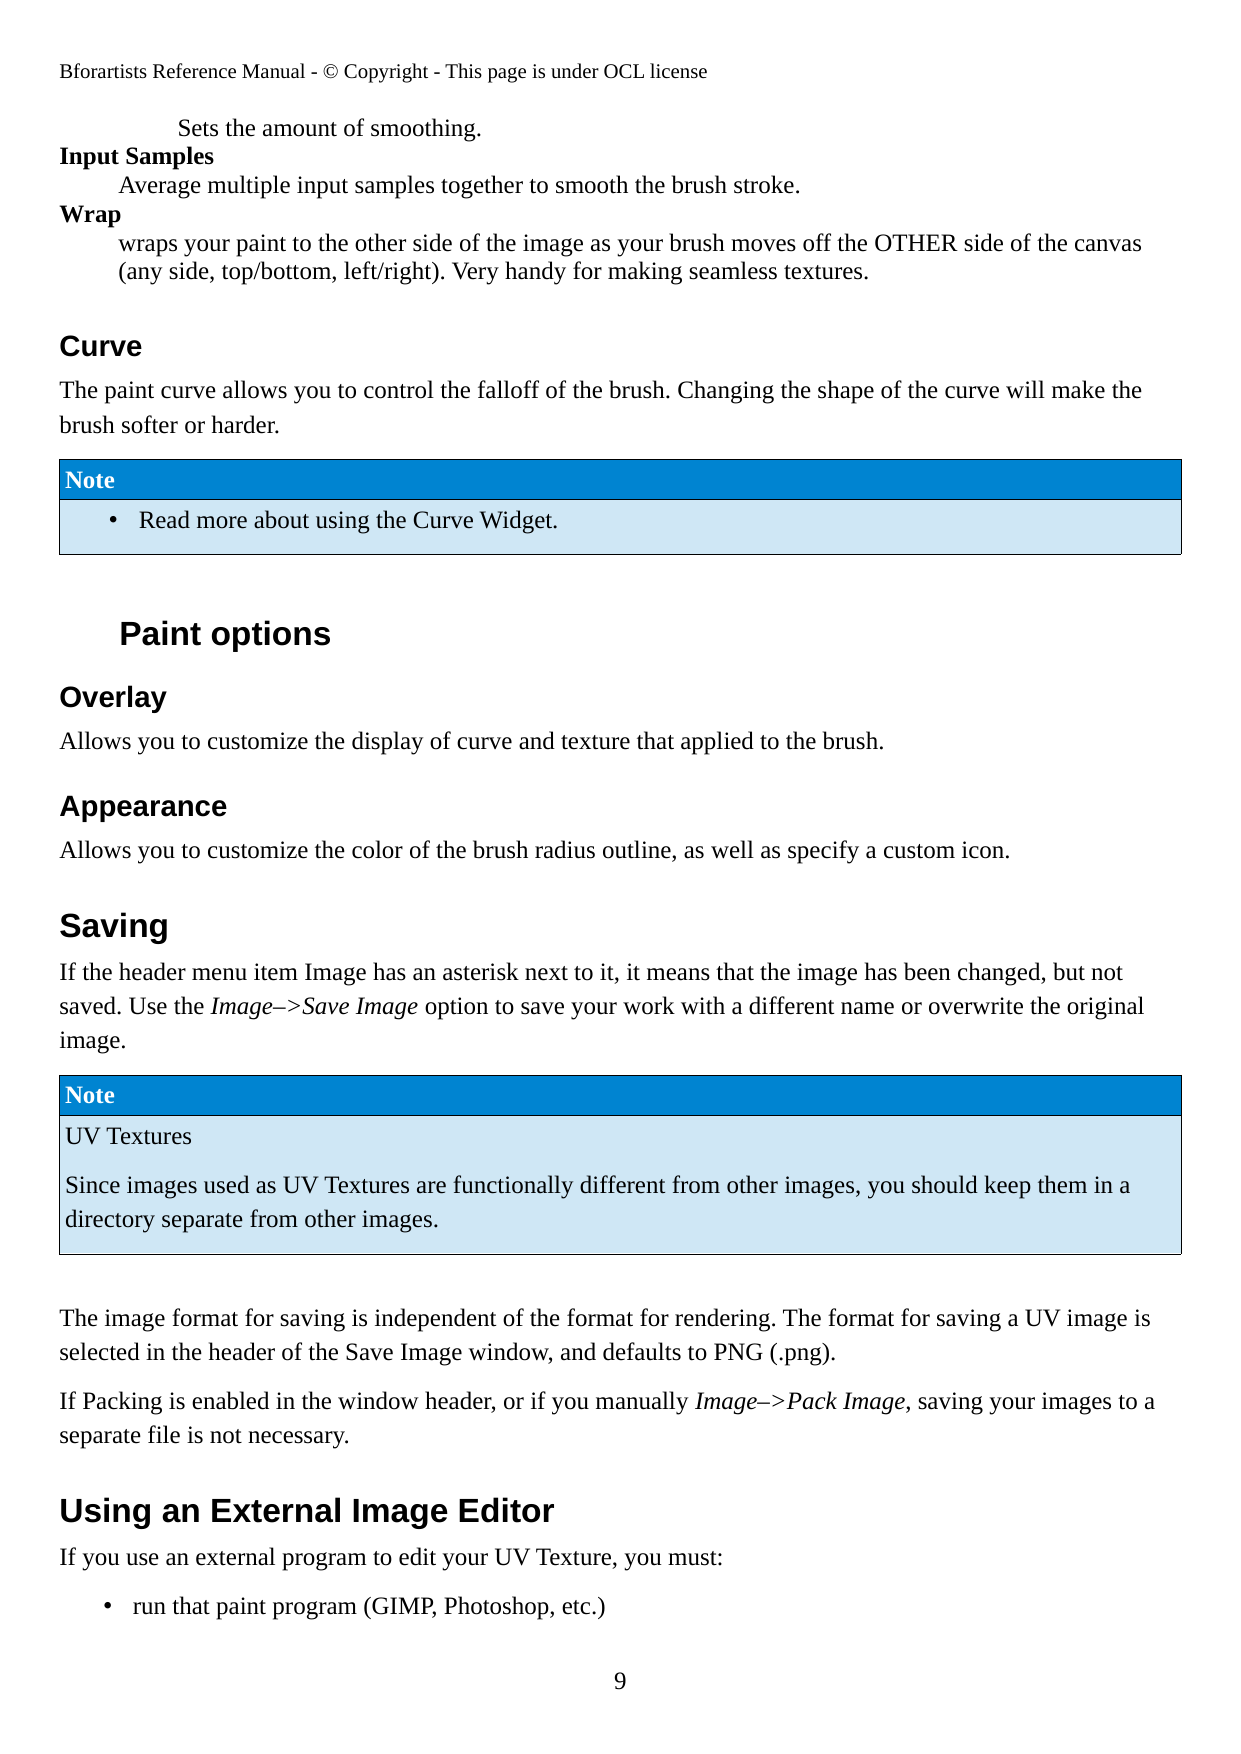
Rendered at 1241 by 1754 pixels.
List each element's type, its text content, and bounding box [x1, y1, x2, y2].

subtitle Curve [59, 329, 1181, 363]
text If Packing is enabled in the window header, or if you manually Image–>Pack Image, saving your images to a separate file is not necessary. [59, 1386, 1181, 1449]
subtitle Input Samples [59, 141, 1181, 170]
list Average multiple input samples together to smooth the brush stroke. [118, 170, 1181, 199]
list run that paint program (GIMP, Photoshop, etc.) [103, 1591, 1181, 1619]
subtitle Appearance [59, 789, 1181, 823]
subtitle Paint options [59, 575, 1181, 652]
list Sets the amount of smoothing. [177, 113, 1181, 141]
subtitle Overlay [59, 679, 1181, 713]
subtitle Wrap [59, 199, 1181, 228]
text If you use an external program to edit your UV Texture, you must: [59, 1542, 1181, 1570]
table_header Note [60, 460, 1181, 499]
subtitle Using an External Image Editor [59, 1491, 1181, 1529]
table_cell UV Textures Since images used as UV Textures are functionally different from other images, you should keep them in a directory separate from other images. [60, 1116, 1181, 1253]
text The image format for saving is independent of the format for rendering. The format for saving a UV image is selected in the header of the Save Image window, and defaults to PNG (.png). [59, 1303, 1181, 1366]
table_header Note [60, 1076, 1181, 1115]
text Allows you to customize the display of curve and texture that applied to the brush. [59, 726, 1181, 754]
text Allows you to customize the color of the brush radius outline, as well as specify a custom icon. [59, 836, 1181, 864]
text The paint curve allows you to control the falloff of the brush. Changing the shape of the curve will make the brush softer or harder. [59, 375, 1181, 439]
subtitle Saving [59, 906, 1181, 944]
table_cell Read more about using the Curve Widget. [60, 500, 1181, 554]
text If the header menu item Image has an asterisk next to it, it means that the image has been changed, but not saved. Use the Image–>Save Image option to save your work with a different name or overwrite the original image. [59, 957, 1181, 1054]
list wraps your paint to the other side of the image as your brush moves off the OTHER side of the canvas (any side, top/bottom, left/right). Very handy for making seamless textures. [118, 228, 1181, 285]
